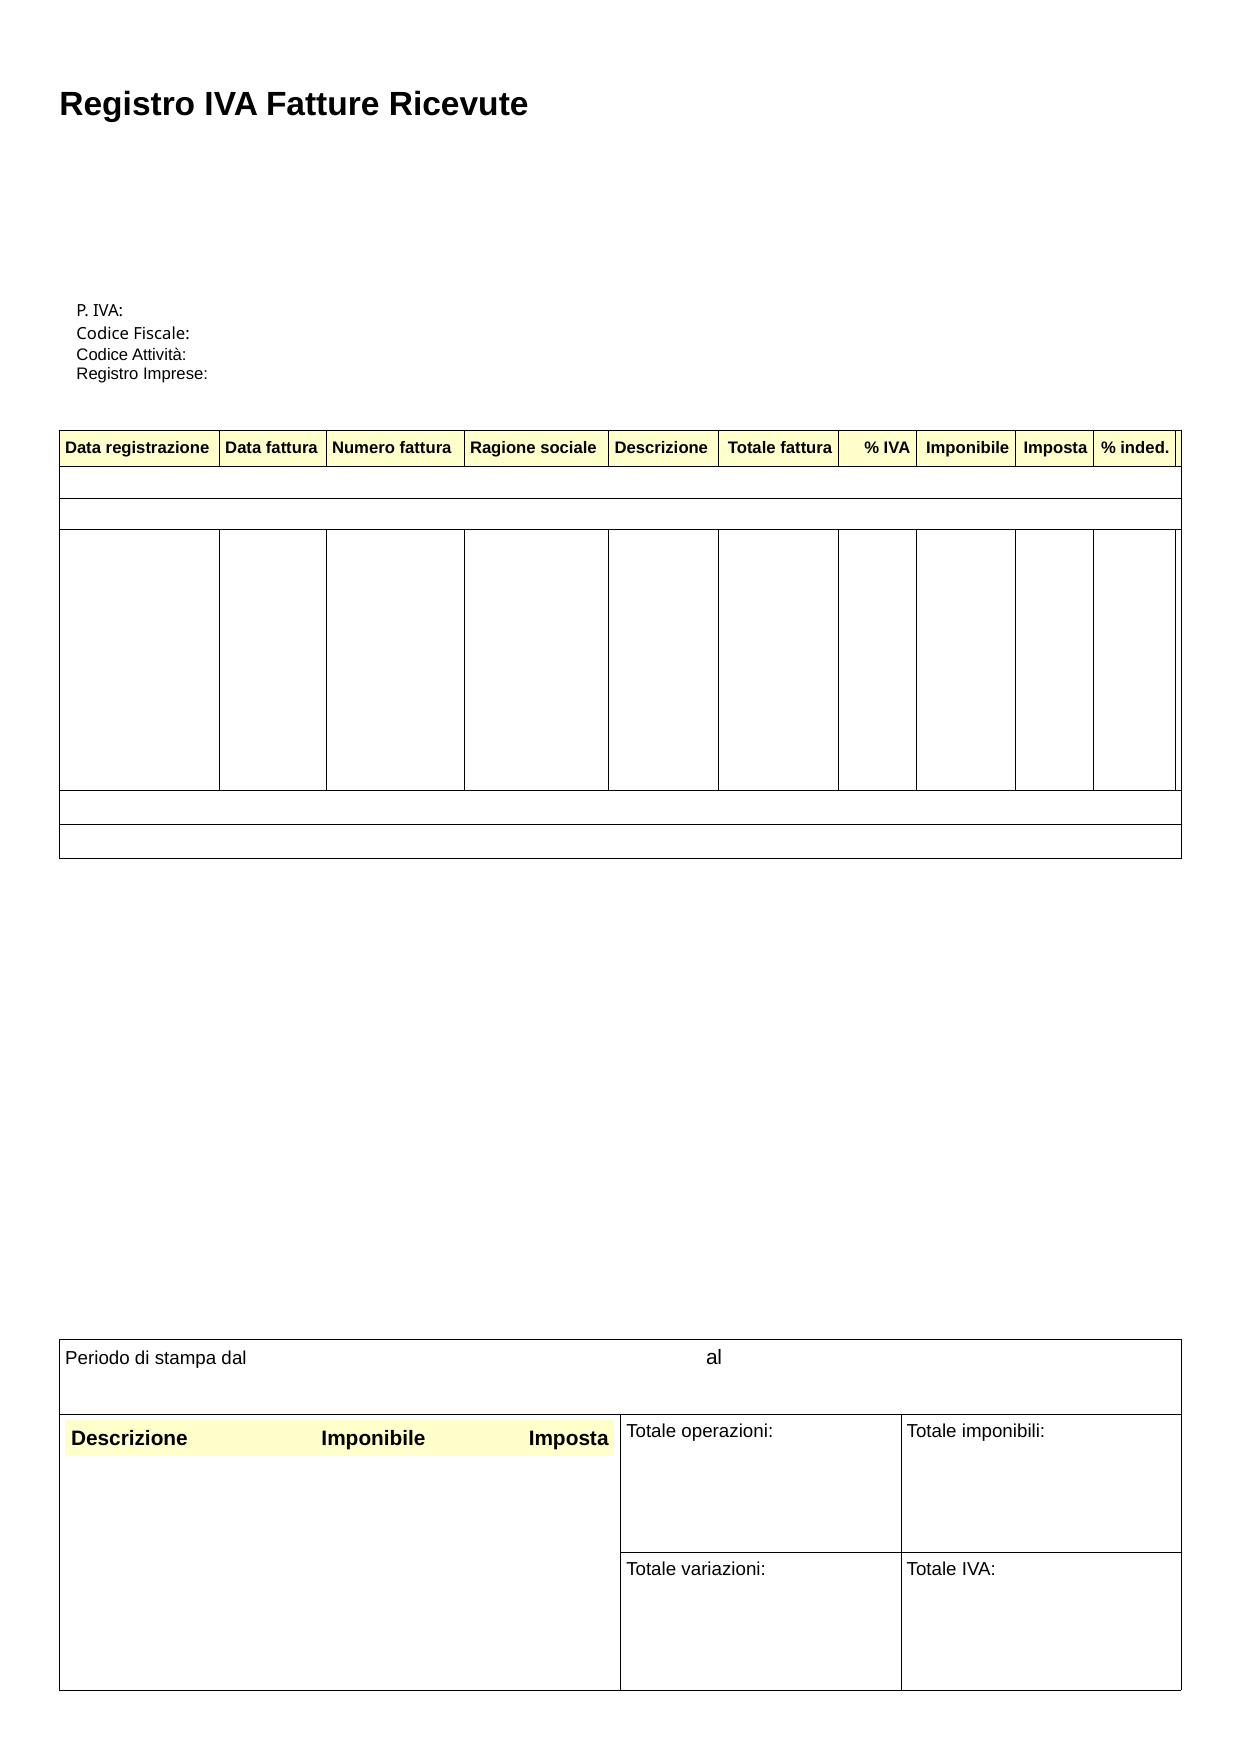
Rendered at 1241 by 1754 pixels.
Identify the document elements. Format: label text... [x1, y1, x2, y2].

table_cell <if test="line.index==0"> <get_selection_item(object,'type')> </if> [609, 530, 718, 790]
table_cell </for> [60, 825, 1181, 858]
table_header Descrizione [609, 431, 718, 466]
table_cell <if test="line.index==0"> <object.partner_id.name> </if> [465, 530, 608, 790]
table_header Ragione sociale [465, 431, 608, 466]
table_cell <for each="line in tax_lines(object)"> [60, 499, 1181, 529]
table_cell [1176, 530, 1181, 790]
table_header % inded. [1094, 431, 1175, 466]
table_cell <if test="line.index==0"> <object.move_id and formatLang(object.move_id.date,date=True) or ''> </if> [60, 530, 219, 790]
table_header Numero fattura [327, 431, 464, 466]
table_header [1176, 431, 1181, 466]
table_cell <line.non_deductible or ''> [1094, 530, 1175, 790]
table_header Imponibile [917, 431, 1015, 466]
table_header Data registrazione [60, 431, 219, 466]
table_cell <if test="line.index==0"> <object.date_invoice and formatLang(object.date_invoice,date=True) or ''> </if> [220, 530, 326, 790]
table_cell <line.tax_percentage or ''> [839, 530, 916, 790]
table_header Imposta [1016, 431, 1093, 466]
table_cell <for each="object in objects"> [60, 467, 1181, 498]
table_cell <if test="line.index==0"> <object.number or ''> </if> [327, 530, 464, 790]
table_header Data fattura [220, 431, 326, 466]
table_header Totale fattura [719, 431, 838, 466]
table_cell <line.base or ''> [917, 530, 1015, 790]
table_header % IVA [839, 431, 916, 466]
table_cell <if test="line.index==0"> <object.amount_total> </if> [719, 530, 838, 790]
table_cell </for> [60, 791, 1181, 824]
table_cell <line.amount or ''> [1016, 530, 1093, 790]
